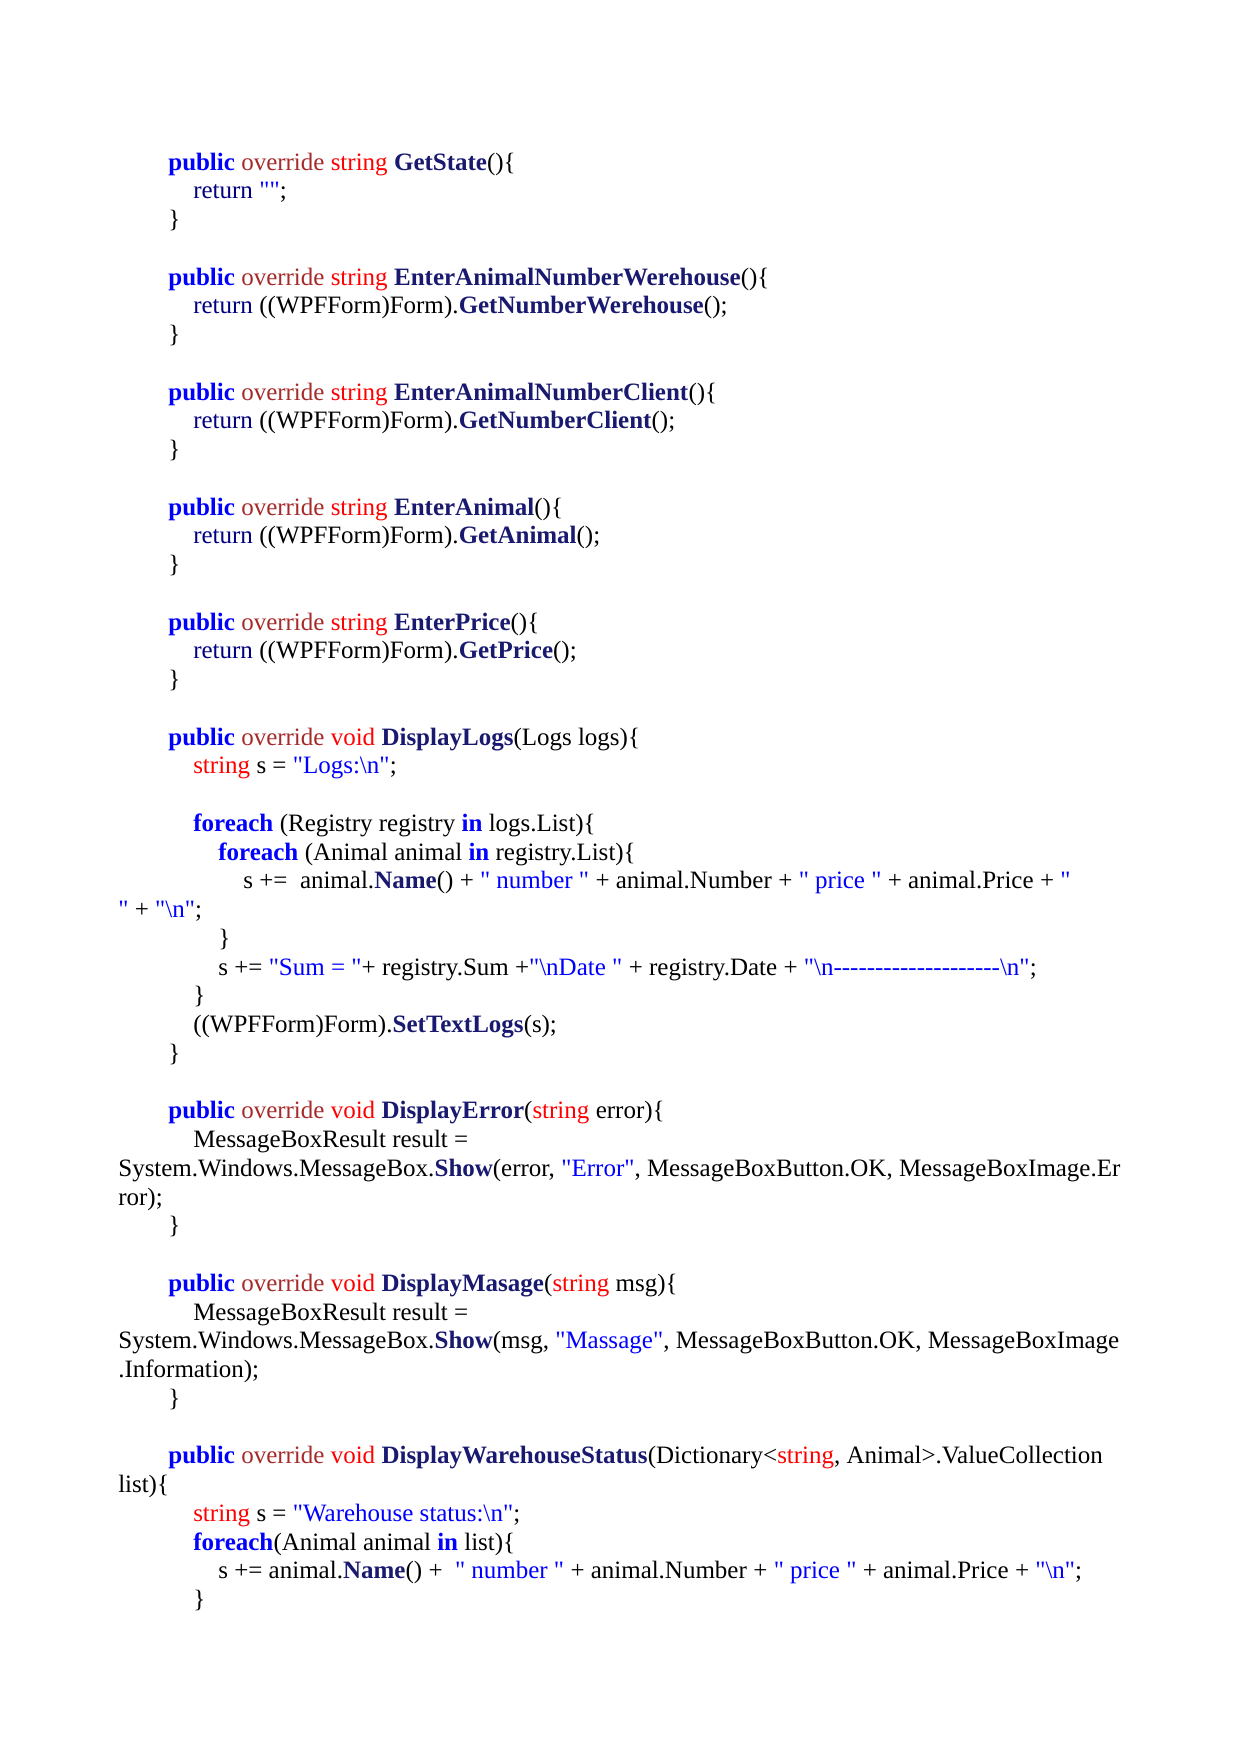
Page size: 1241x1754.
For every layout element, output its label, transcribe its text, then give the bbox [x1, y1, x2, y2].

text public override string GetState(){ return ""; } public override string EnterAnimalNumberWerehouse(){ return ((WPFForm)Form).GetNumberWerehouse(); } public override string EnterAnimalNumberClient(){ return ((WPFForm)Form).GetNumberClient(); } public override string EnterAnimal(){ return ((WPFForm)Form).GetAnimal(); } public override string EnterPrice(){ return ((WPFForm)Form).GetPrice(); } public override void DisplayLogs(Logs logs){ string s = "Logs:\n"; foreach (Registry registry in logs.List){ foreach (Animal animal in registry.List){ s += animal.Name() + " number " + animal.Number + " price " + animal.Price + " " + "\n"; } s += "Sum = "+ registry.Sum +"\nDate " + registry.Date + "\n--------------------\n"; } ((WPFForm)Form).SetTextLogs(s); } public override void DisplayError(string error){ MessageBoxResult result = System.Windows.MessageBox.Show(error, "Error", MessageBoxButton.OK, MessageBoxImage.Error); } public override void DisplayMasage(string msg){ MessageBoxResult result = System.Windows.MessageBox.Show(msg, "Massage", MessageBoxButton.OK, MessageBoxImage.Information); } public override void DisplayWarehouseStatus(Dictionary<string, Animal>.ValueCollection list){ string s = "Warehouse status:\n"; foreach(Animal animal in list){ s += animal.Name() + " number " + animal.Number + " price " + animal.Price + "\n"; } [118, 118, 1122, 1613]
